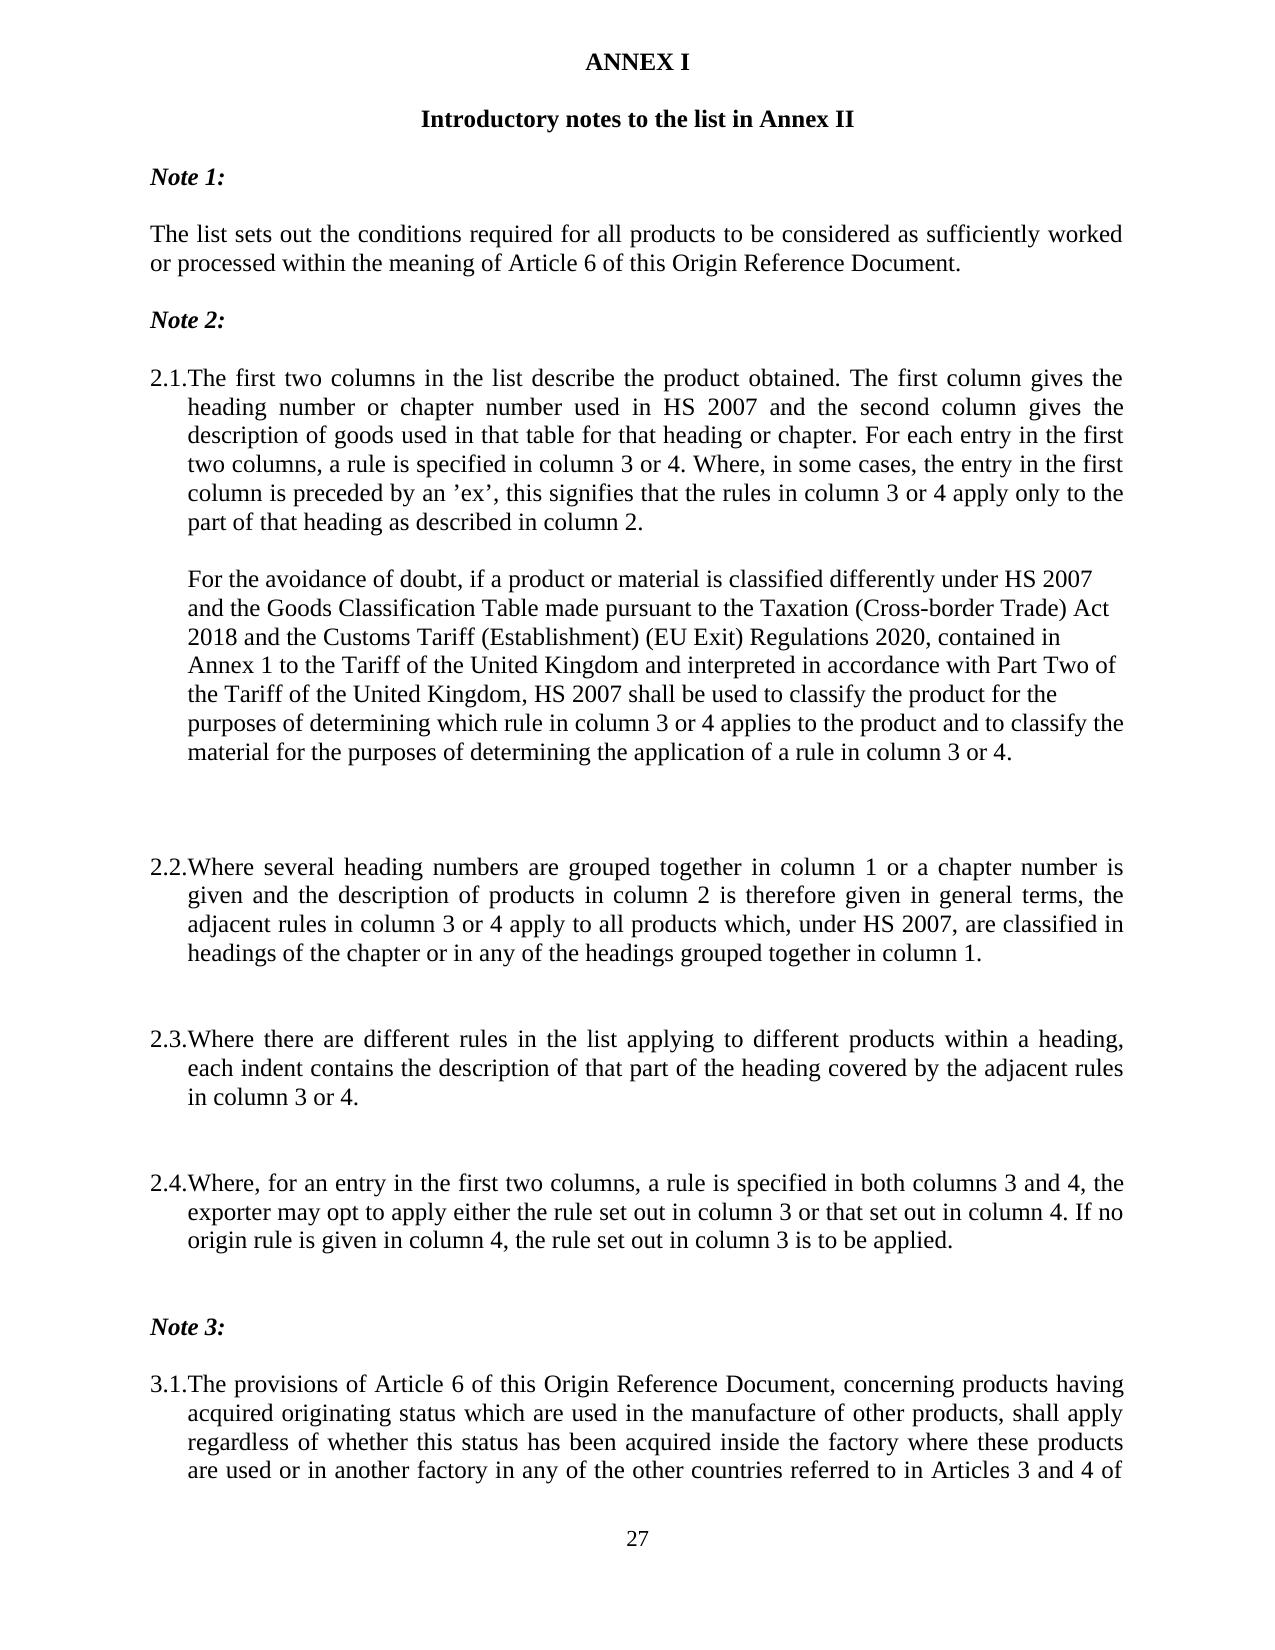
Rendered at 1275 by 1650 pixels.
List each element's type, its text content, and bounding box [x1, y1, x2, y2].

table_header 2.4. [150, 1168, 187, 1312]
text Introductory notes to the list in Annex II [150, 104, 1125, 133]
table_header Where several heading numbers are grouped together in column 1 or a chapter number is given and the description of products in column 2 is therefore given in general terms, the adjacent rules in column 3 or 4 apply to all products which, under HS 2007, are classified in headings of the chapter or in any of the headings grouped together in column 1. [188, 852, 1125, 1024]
table_header The provisions of Article 6 of this Origin Reference Document, concerning products having acquired originating status which are used in the manufacture of other products, shall apply regardless of whether this status has been acquired inside the factory where these products are used or in another factory in any of the other countries referred to in Articles 3 and 4 of this Origin Reference Document with which cumulation is applicable. Example: [188, 1369, 1125, 1484]
table_header The first two columns in the list describe the product obtained. The first column gives the heading number or chapter number used in HS 2007 and the second column gives the description of goods used in that table for that heading or chapter. For each entry in the first two columns, a rule is specified in column 3 or 4. Where, in some cases, the entry in the first column is preceded by an ’ex’, this signifies that the rules in column 3 or 4 apply only to the part of that heading as described in column 2. For the avoidance of doubt, if a product or material is classified differently under HS 2007 and the Goods Classification Table made pursuant to the Taxation (Cross-border Trade) Act 2018 and the Customs Tariff (Establishment) (EU Exit) Regulations 2020, contained in Annex 1 to the Tariff of the United Kingdom and interpreted in accordance with Part Two of the Tariff of the United Kingdom, HS 2007 shall be used to classify the product for the purposes of determining which rule in column 3 or 4 applies to the product and to classify the material for the purposes of determining the application of a rule in column 3 or 4. [188, 363, 1125, 852]
table_header 2.1. [150, 363, 187, 852]
text Note 3: [150, 1312, 1125, 1340]
text Note 2: [150, 305, 1125, 334]
text ANNEX I [150, 47, 1125, 75]
text The list sets out the conditions required for all products to be considered as sufficiently worked or processed within the meaning of Article 6 of this Origin Reference Document. [150, 219, 1125, 277]
table_header 3.1. [150, 1369, 187, 1484]
text Note 1: [150, 162, 1125, 190]
table_header 2.2. [150, 852, 187, 1024]
table_header Where there are different rules in the list applying to different products within a heading, each indent contains the description of that part of the heading covered by the adjacent rules in column 3 or 4. [188, 1024, 1125, 1168]
table_header Where, for an entry in the first two columns, a rule is specified in both columns 3 and 4, the exporter may opt to apply either the rule set out in column 3 or that set out in column 4. If no origin rule is given in column 4, the rule set out in column 3 is to be applied. [188, 1168, 1125, 1312]
table_header 2.3. [150, 1024, 187, 1168]
